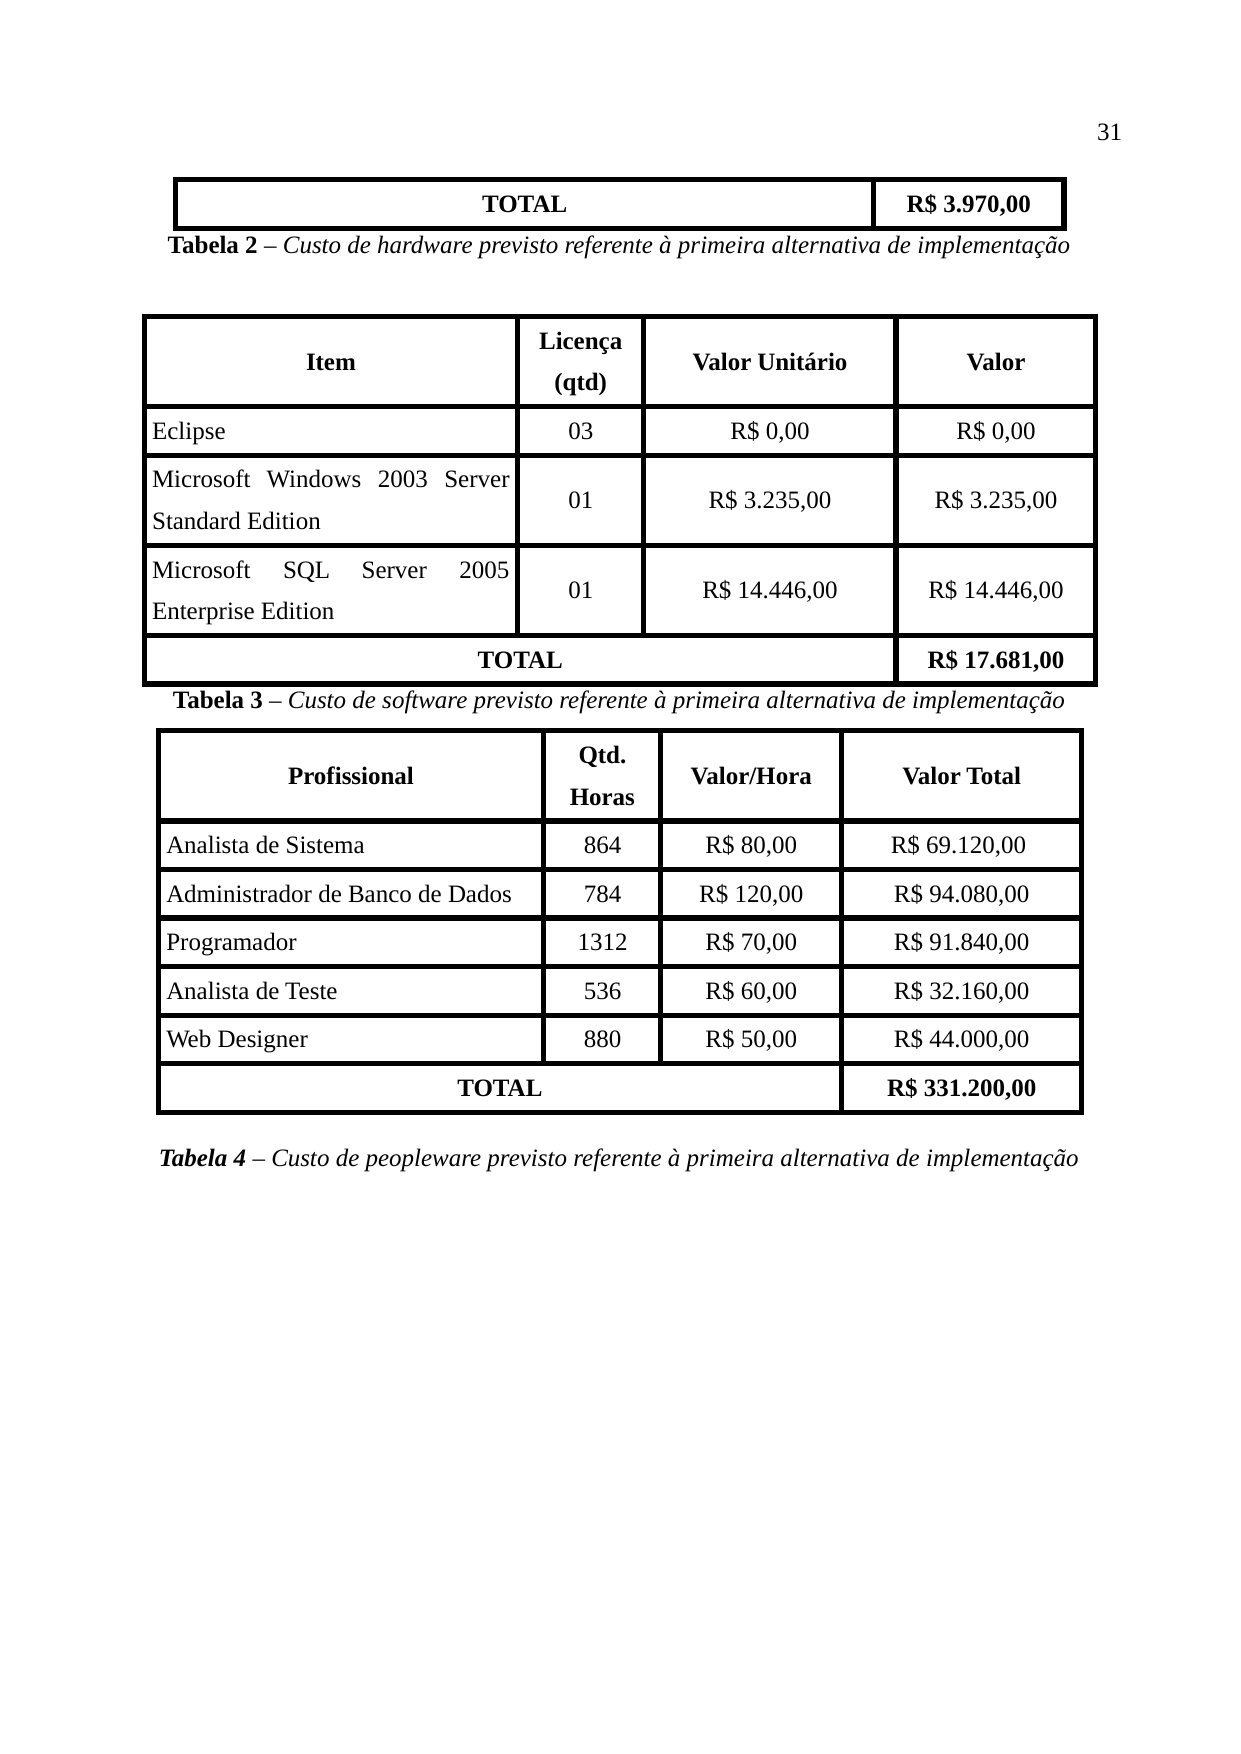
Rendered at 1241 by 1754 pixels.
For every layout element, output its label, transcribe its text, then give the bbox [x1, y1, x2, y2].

table_cell R$ 50,00 [663, 1018, 839, 1061]
text Tabela 4 – Custo de peopleware previsto referente à primeira alternativa de implementação [118, 1144, 1122, 1172]
table_cell R$ 120,00 [663, 872, 839, 915]
table_cell R$ 80,00 [663, 824, 839, 867]
table_cell 536 [546, 969, 658, 1012]
table_cell 864 [546, 824, 658, 867]
table_cell R$ 14.446,00 [646, 548, 893, 633]
table_cell Microsoft SQL Server 2005 Enterprise Edition [147, 548, 515, 633]
table_cell TOTAL [147, 638, 893, 681]
table_cell 01 [520, 458, 641, 543]
table_cell R$ 3.235,00 [899, 458, 1093, 543]
table_header Licença (qtd) [520, 319, 641, 404]
table_cell 880 [546, 1018, 658, 1061]
table_cell R$ 32.160,00 [844, 969, 1079, 1012]
table_cell R$ 0,00 [899, 409, 1093, 453]
table_header Valor Total [844, 733, 1079, 818]
table_cell Eclipse [147, 409, 515, 453]
table_header Qtd. Horas [546, 733, 658, 818]
table_cell R$ 69.120,00 [844, 824, 1079, 867]
table_header Valor [899, 319, 1093, 404]
table_cell Web Designer [161, 1018, 541, 1061]
table_header Item [147, 319, 515, 404]
table_cell 1312 [546, 921, 658, 964]
table_header Valor Unitário [646, 319, 893, 404]
table_cell R$ 14.446,00 [899, 548, 1093, 633]
text Tabela 2 – Custo de hardware previsto referente à primeira alternativa de implementação [118, 231, 1122, 258]
table_cell Programador [161, 921, 541, 964]
table_header Valor/Hora [663, 733, 839, 818]
table_cell Microsoft Windows 2003 Server Standard Edition [147, 458, 515, 543]
table_cell R$ 94.080,00 [844, 872, 1079, 915]
table_cell Analista de Teste [161, 969, 541, 1012]
table_cell R$ 17.681,00 [899, 638, 1093, 681]
table_cell R$ 331.200,00 [844, 1066, 1079, 1109]
table_cell R$ 3.970,00 [876, 182, 1061, 226]
table_cell Administrador de Banco de Dados [161, 872, 541, 915]
table_cell TOTAL [161, 1066, 839, 1109]
table_header Profissional [161, 733, 541, 818]
table_cell 03 [520, 409, 641, 453]
table_cell Analista de Sistema [161, 824, 541, 867]
table_cell 784 [546, 872, 658, 915]
table_cell 01 [520, 548, 641, 633]
table_cell R$ 60,00 [663, 969, 839, 1012]
table_cell R$ 3.235,00 [646, 458, 893, 543]
text Tabela 3 – Custo de software previsto referente à primeira alternativa de implementação [118, 687, 1122, 714]
table_cell R$ 70,00 [663, 921, 839, 964]
table_cell TOTAL [178, 182, 871, 226]
table_cell R$ 0,00 [646, 409, 893, 453]
table_cell R$ 91.840,00 [844, 921, 1079, 964]
table_cell R$ 44.000,00 [844, 1018, 1079, 1061]
